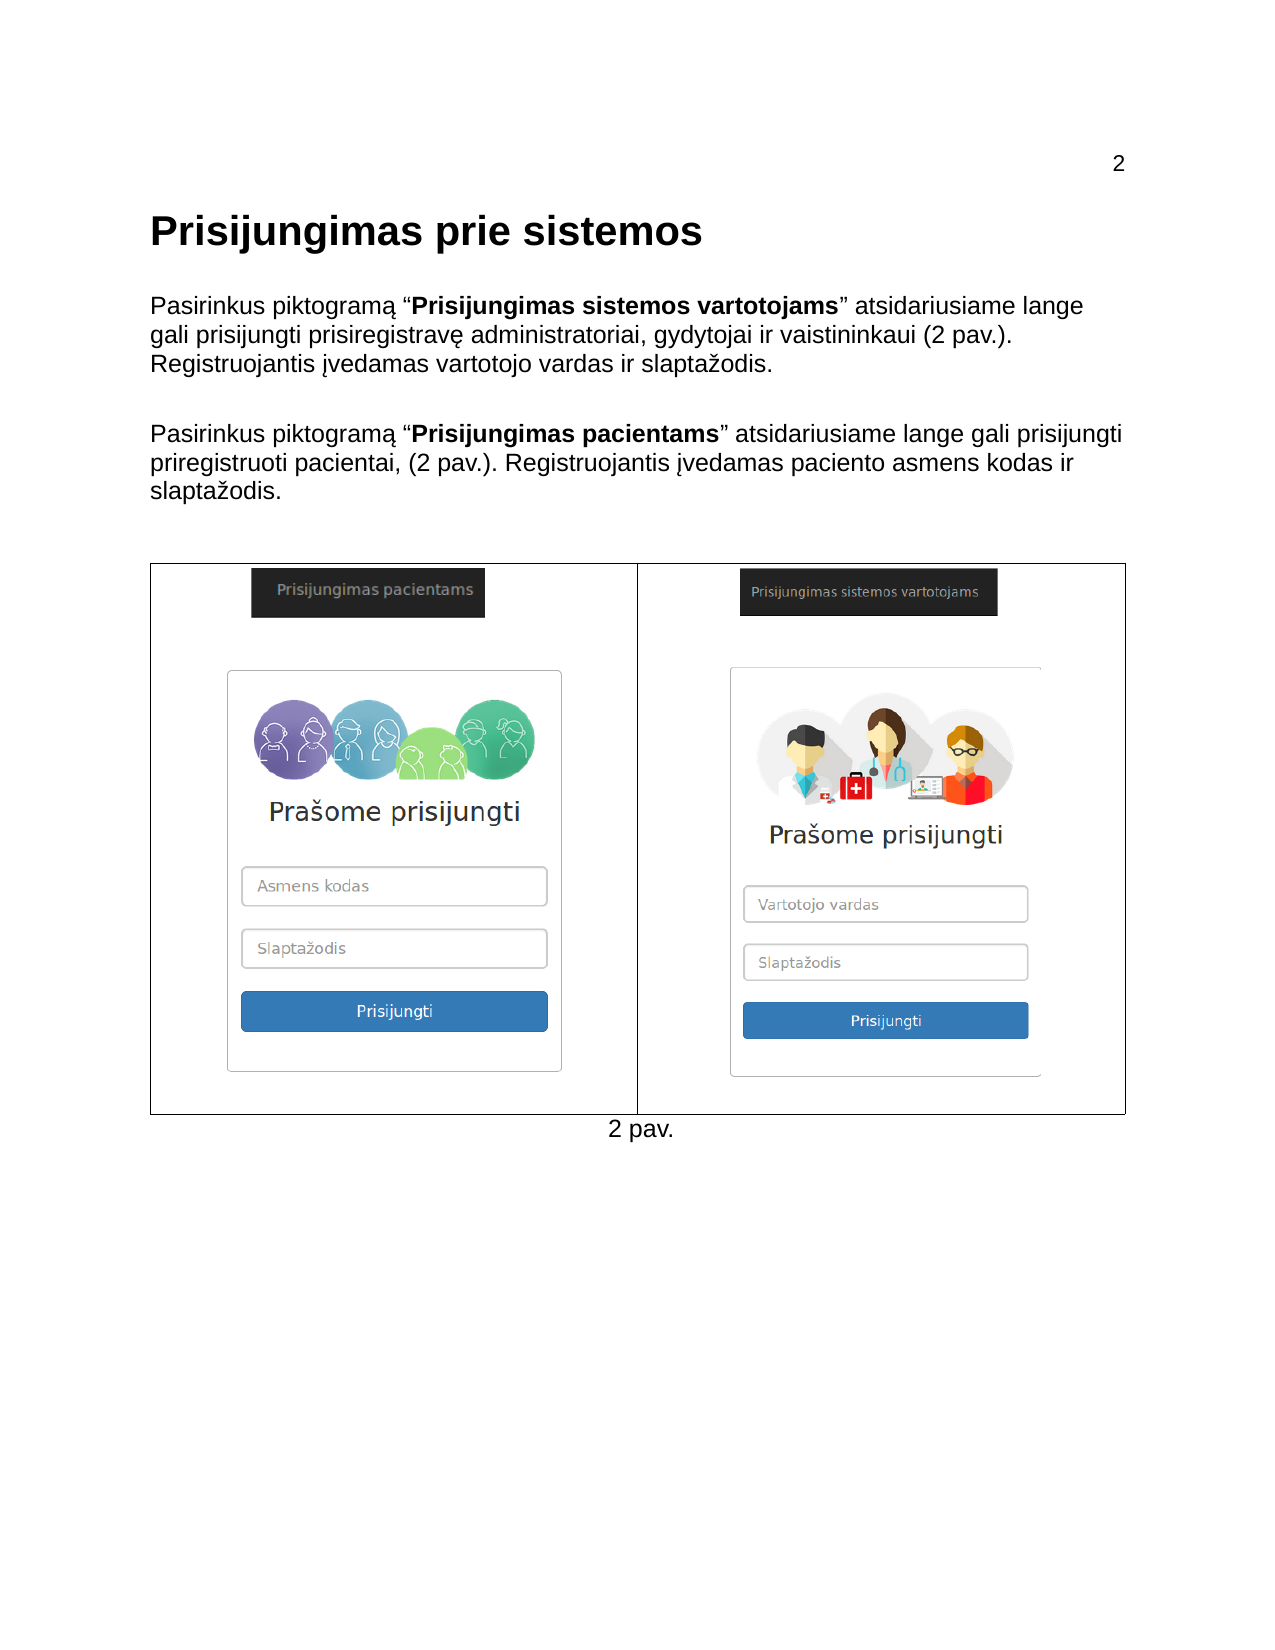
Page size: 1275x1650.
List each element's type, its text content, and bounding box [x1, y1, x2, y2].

table_cell [638, 654, 1125, 1114]
text 2 pav. [150, 1115, 1125, 1143]
table_header [638, 564, 1125, 653]
picture [925, 568, 998, 585]
subtitle Prisijungimas prie sistemos [150, 206, 1125, 254]
table_header [151, 564, 637, 653]
subtitle Pasirinkus piktogramą “Prisijungimas pacientams” atsidariusiame lange gali prisijungti priregistruoti pacientai, (2 pav.). Registruojantis įvedamas paciento asmens kodas ir slaptažodis. [150, 419, 1125, 505]
picture [774, 659, 985, 1079]
picture [278, 659, 510, 1080]
picture [352, 568, 479, 586]
subtitle Pasirinkus piktogramą “Prisijungimas sistemos vartotojams” atsidariusiame lange gali prisijungti prisiregistravę administratoriai, gydytojai ir vaistininkaui (2 pav.). Registruojantis įvedamas vartotojo vardas ir slaptažodis. [150, 291, 1125, 377]
table_cell [151, 654, 637, 1114]
